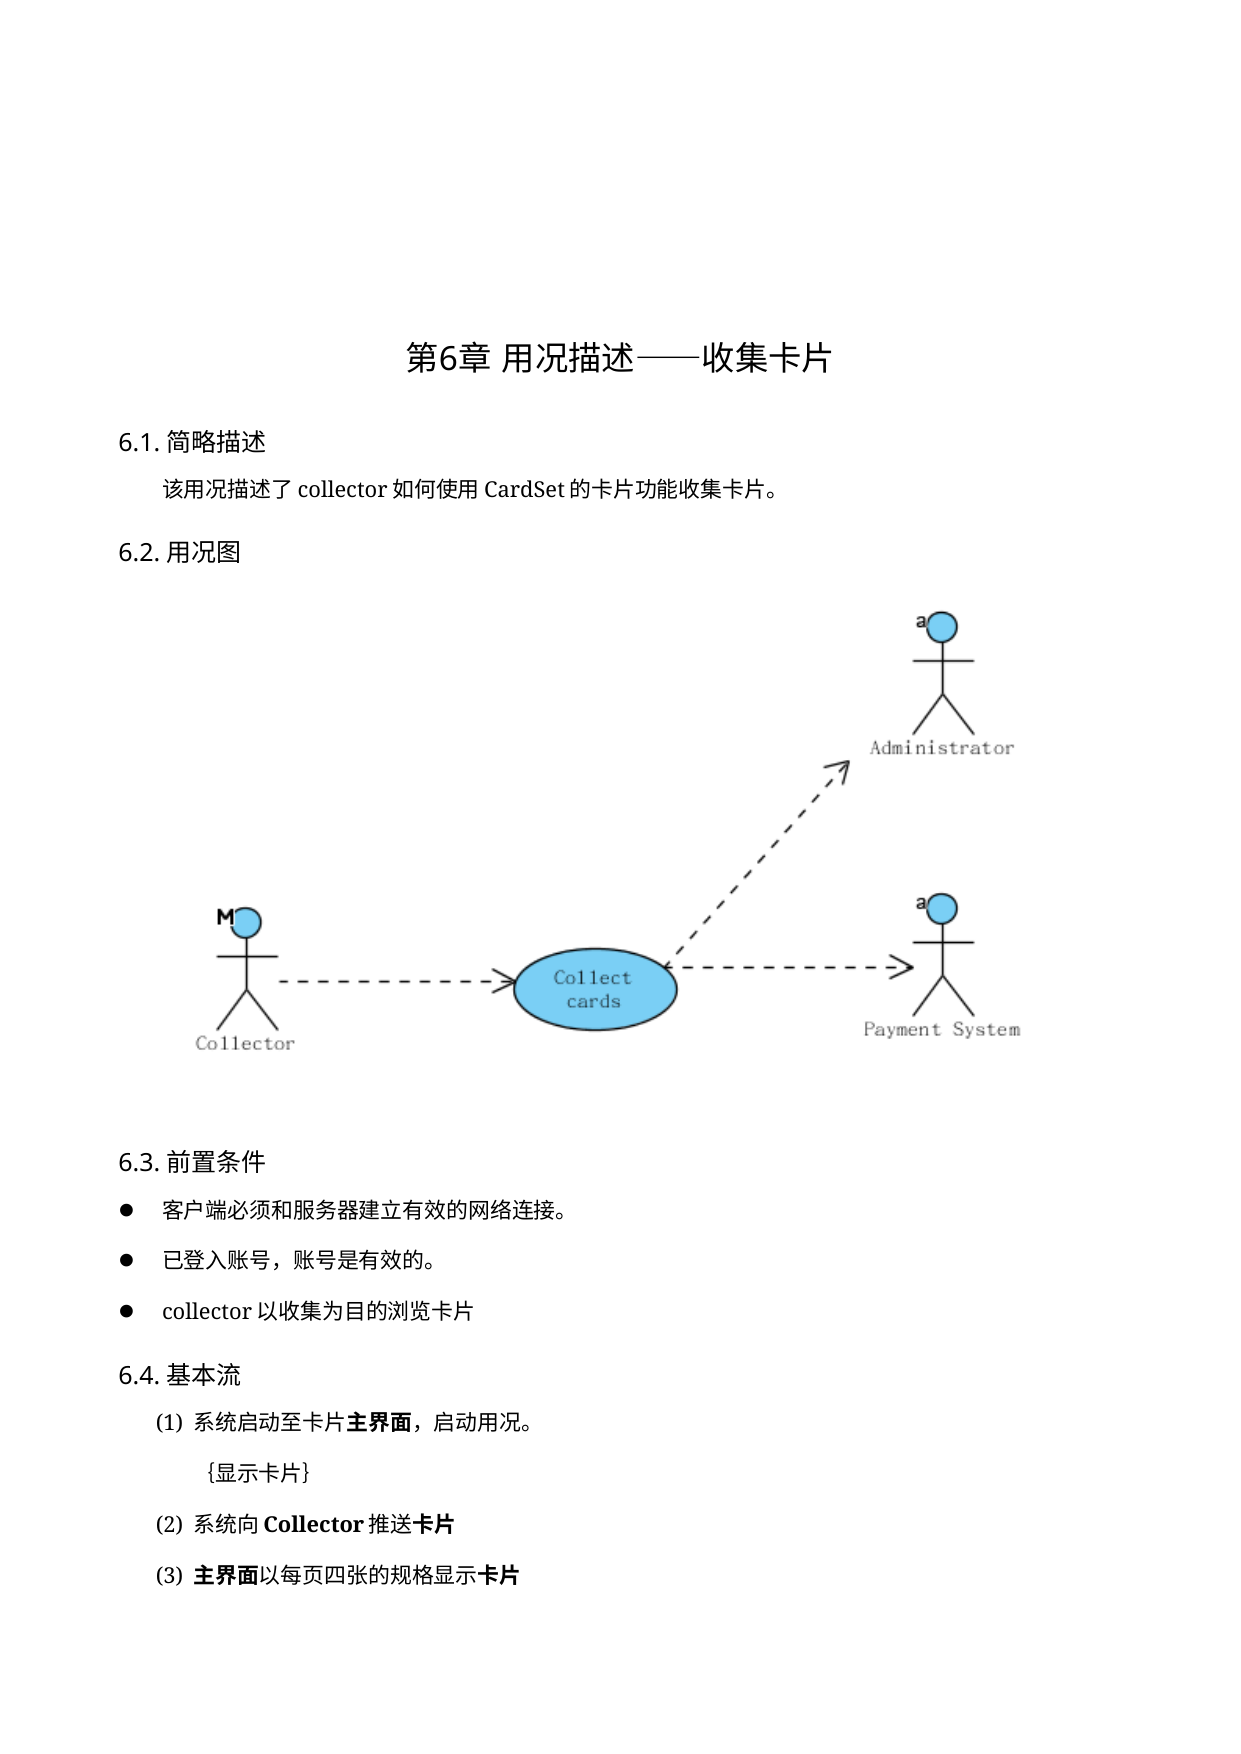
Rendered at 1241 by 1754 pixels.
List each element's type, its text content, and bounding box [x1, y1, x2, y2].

subtitle 简略描述 [118, 422, 1122, 458]
list 客户端必须和服务器建立有效的网络连接。 [118, 1193, 1122, 1224]
list ｛显示卡片｝ [156, 1456, 1122, 1488]
list 已登入账号，账号是有效的。 [118, 1243, 1122, 1275]
subtitle 用况描述——收集卡片 [118, 331, 1122, 380]
text 该用况描述了collector如何使用CardSet的卡片功能收集卡片。 [118, 472, 1122, 504]
subtitle 用况图 [118, 533, 1122, 569]
list 主界面以每页四张的规格显示卡片 [156, 1558, 1122, 1590]
list collector以收集为目的浏览卡片 [118, 1294, 1122, 1326]
picture [157, 576, 1083, 1136]
list 系统启动至卡片主界面，启动用况。 [156, 1405, 1122, 1437]
subtitle 基本流 [118, 1355, 1122, 1391]
subtitle 前置条件 [118, 592, 1122, 1179]
list 系统向Collector推送卡片 [156, 1507, 1122, 1539]
